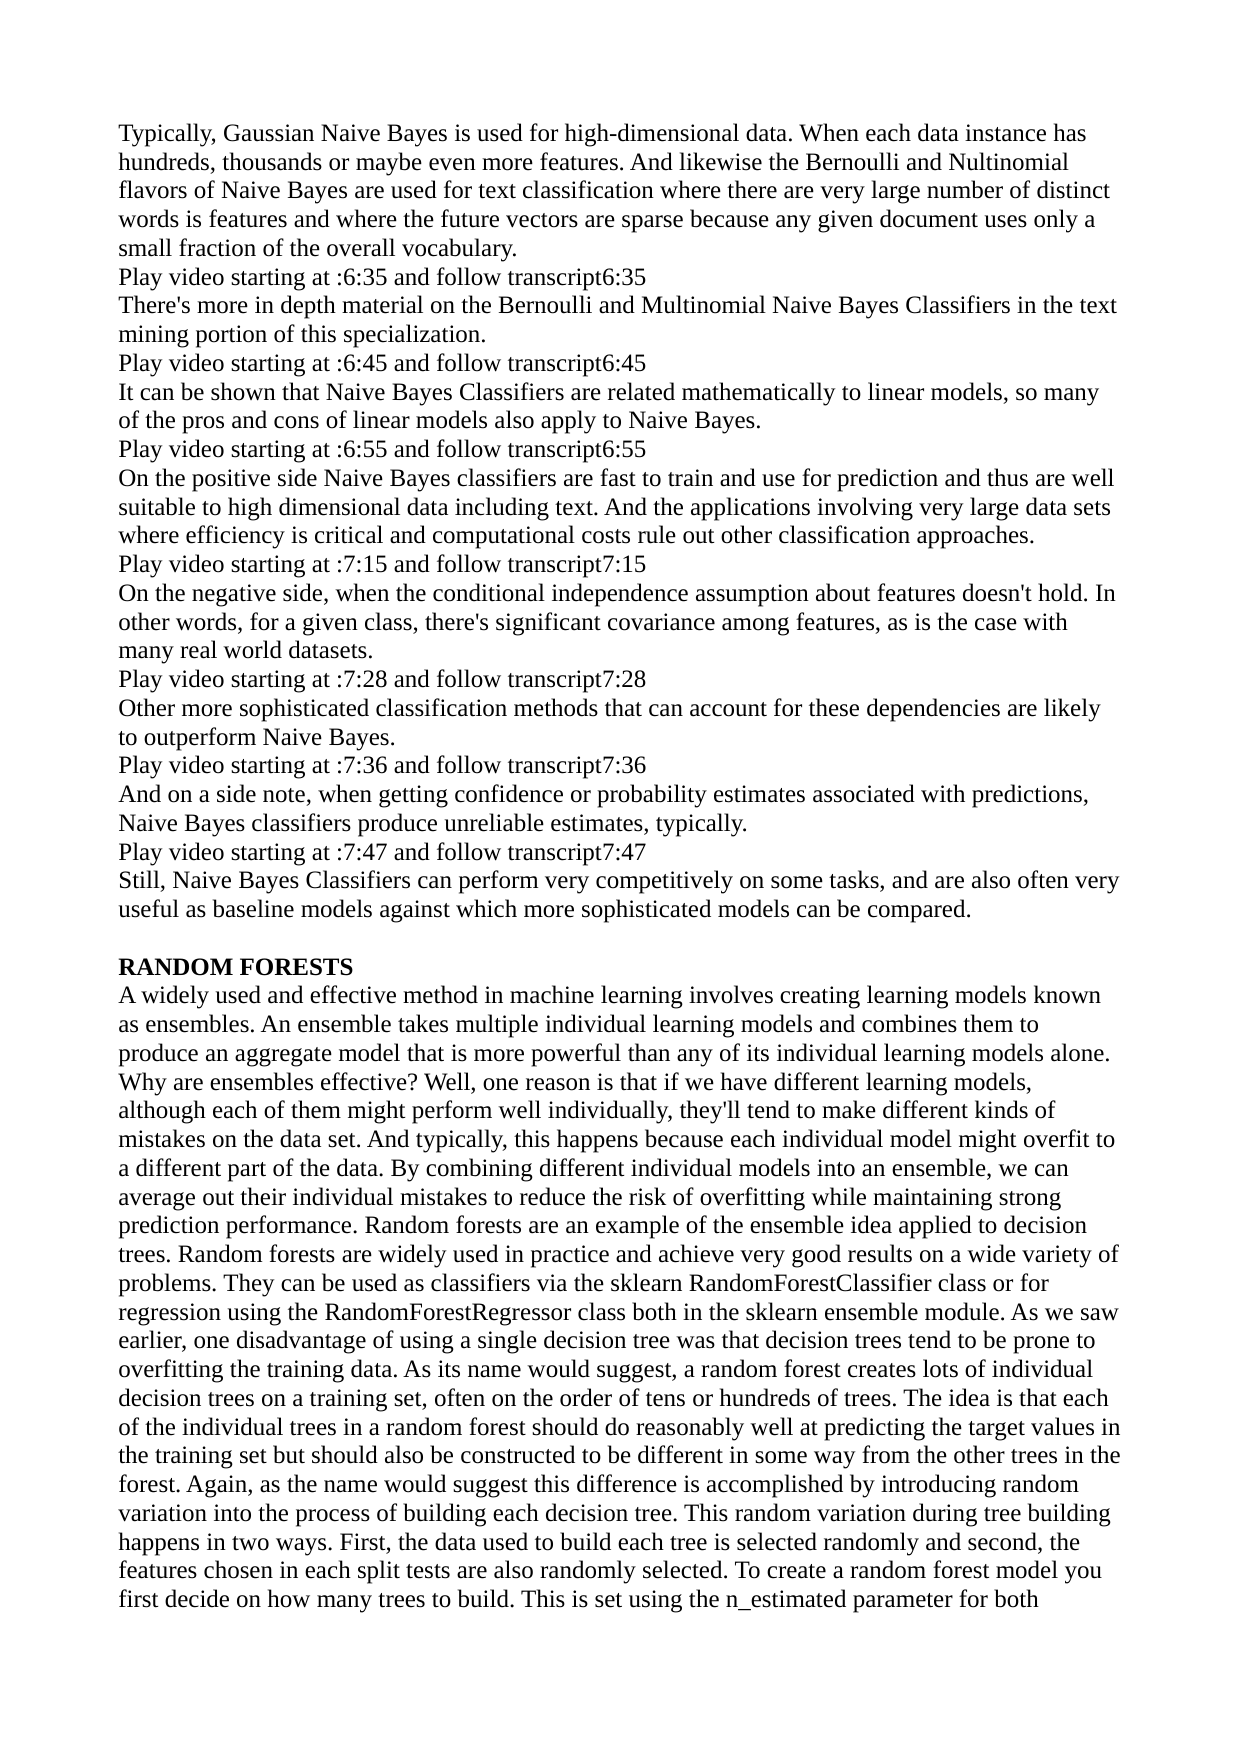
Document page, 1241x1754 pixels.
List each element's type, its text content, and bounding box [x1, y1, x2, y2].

text It can be shown that Naive Bayes Classifiers are related mathematically to linear models, so many of the pros and cons of linear models also apply to Naive Bayes. [118, 377, 1122, 434]
text On the positive side Naive Bayes classifiers are fast to train and use for prediction and thus are well suitable to high dimensional data including text. And the applications involving very large data sets where efficiency is critical and computational costs rule out other classification approaches. [118, 463, 1122, 549]
text On the negative side, when the conditional independence assumption about features doesn't hold. In other words, for a given class, there's significant covariance among features, as is the case with many real world datasets. [118, 578, 1122, 664]
text Typically, Gaussian Naive Bayes is used for high-dimensional data. When each data instance has hundreds, thousands or maybe even more features. And likewise the Bernoulli and Nultinomial flavors of Naive Bayes are used for text classification where there are very large number of distinct words is features and where the future vectors are sparse because any given document uses only a small fraction of the overall vocabulary. [118, 118, 1122, 262]
text A widely used and effective method in machine learning involves creating learning models known as ensembles. An ensemble takes multiple individual learning models and combines them to produce an aggregate model that is more powerful than any of its individual learning models alone. Why are ensembles effective? Well, one reason is that if we have different learning models, although each of them might perform well individually, they'll tend to make different kinds of mistakes on the data set. And typically, this happens because each individual model might overfit to a different part of the data. By combining different individual models into an ensemble, we can average out their individual mistakes to reduce the risk of overfitting while maintaining strong prediction performance. Random forests are an example of the ensemble idea applied to decision trees. Random forests are widely used in practice and achieve very good results on a wide variety of problems. They can be used as classifiers via the sklearn RandomForestClassifier class or for regression using the RandomForestRegressor class both in the sklearn ensemble module. As we saw earlier, one disadvantage of using a single decision tree was that decision trees tend to be prone to overfitting the training data. As its name would suggest, a random forest creates lots of individual decision trees on a training set, often on the order of tens or hundreds of trees. The idea is that each of the individual trees in a random forest should do reasonably well at predicting the target values in the training set but should also be constructed to be different in some way from the other trees in the forest. Again, as the name would suggest this difference is accomplished by introducing random variation into the process of building each decision tree. This random variation during tree building happens in two ways. First, the data used to build each tree is selected randomly and second, the features chosen in each split tests are also randomly selected. To create a random forest model you first decide on how many trees to build. This is set using the n_estimated parameter for both [118, 981, 1122, 1613]
text And on a side note, when getting confidence or probability estimates associated with predictions, Naive Bayes classifiers produce unreliable estimates, typically. [118, 779, 1122, 837]
text Other more sophisticated classification methods that can account for these dependencies are likely to outperform Naive Bayes. [118, 693, 1122, 751]
text Play video starting at :7:47 and follow transcript7:47 [118, 837, 1122, 866]
text Play video starting at :6:45 and follow transcript6:45 [118, 348, 1122, 377]
text Play video starting at :7:15 and follow transcript7:15 [118, 549, 1122, 578]
text RANDOM FORESTS [118, 952, 1122, 981]
text Play video starting at :6:35 and follow transcript6:35 [118, 262, 1122, 291]
text Play video starting at :7:36 and follow transcript7:36 [118, 751, 1122, 779]
text Still, Naive Bayes Classifiers can perform very competitively on some tasks, and are also often very useful as baseline models against which more sophisticated models can be compared. [118, 866, 1122, 923]
text There's more in depth material on the Bernoulli and Multinomial Naive Bayes Classifiers in the text mining portion of this specialization. [118, 291, 1122, 348]
text Play video starting at :7:28 and follow transcript7:28 [118, 664, 1122, 693]
text Play video starting at :6:55 and follow transcript6:55 [118, 434, 1122, 463]
